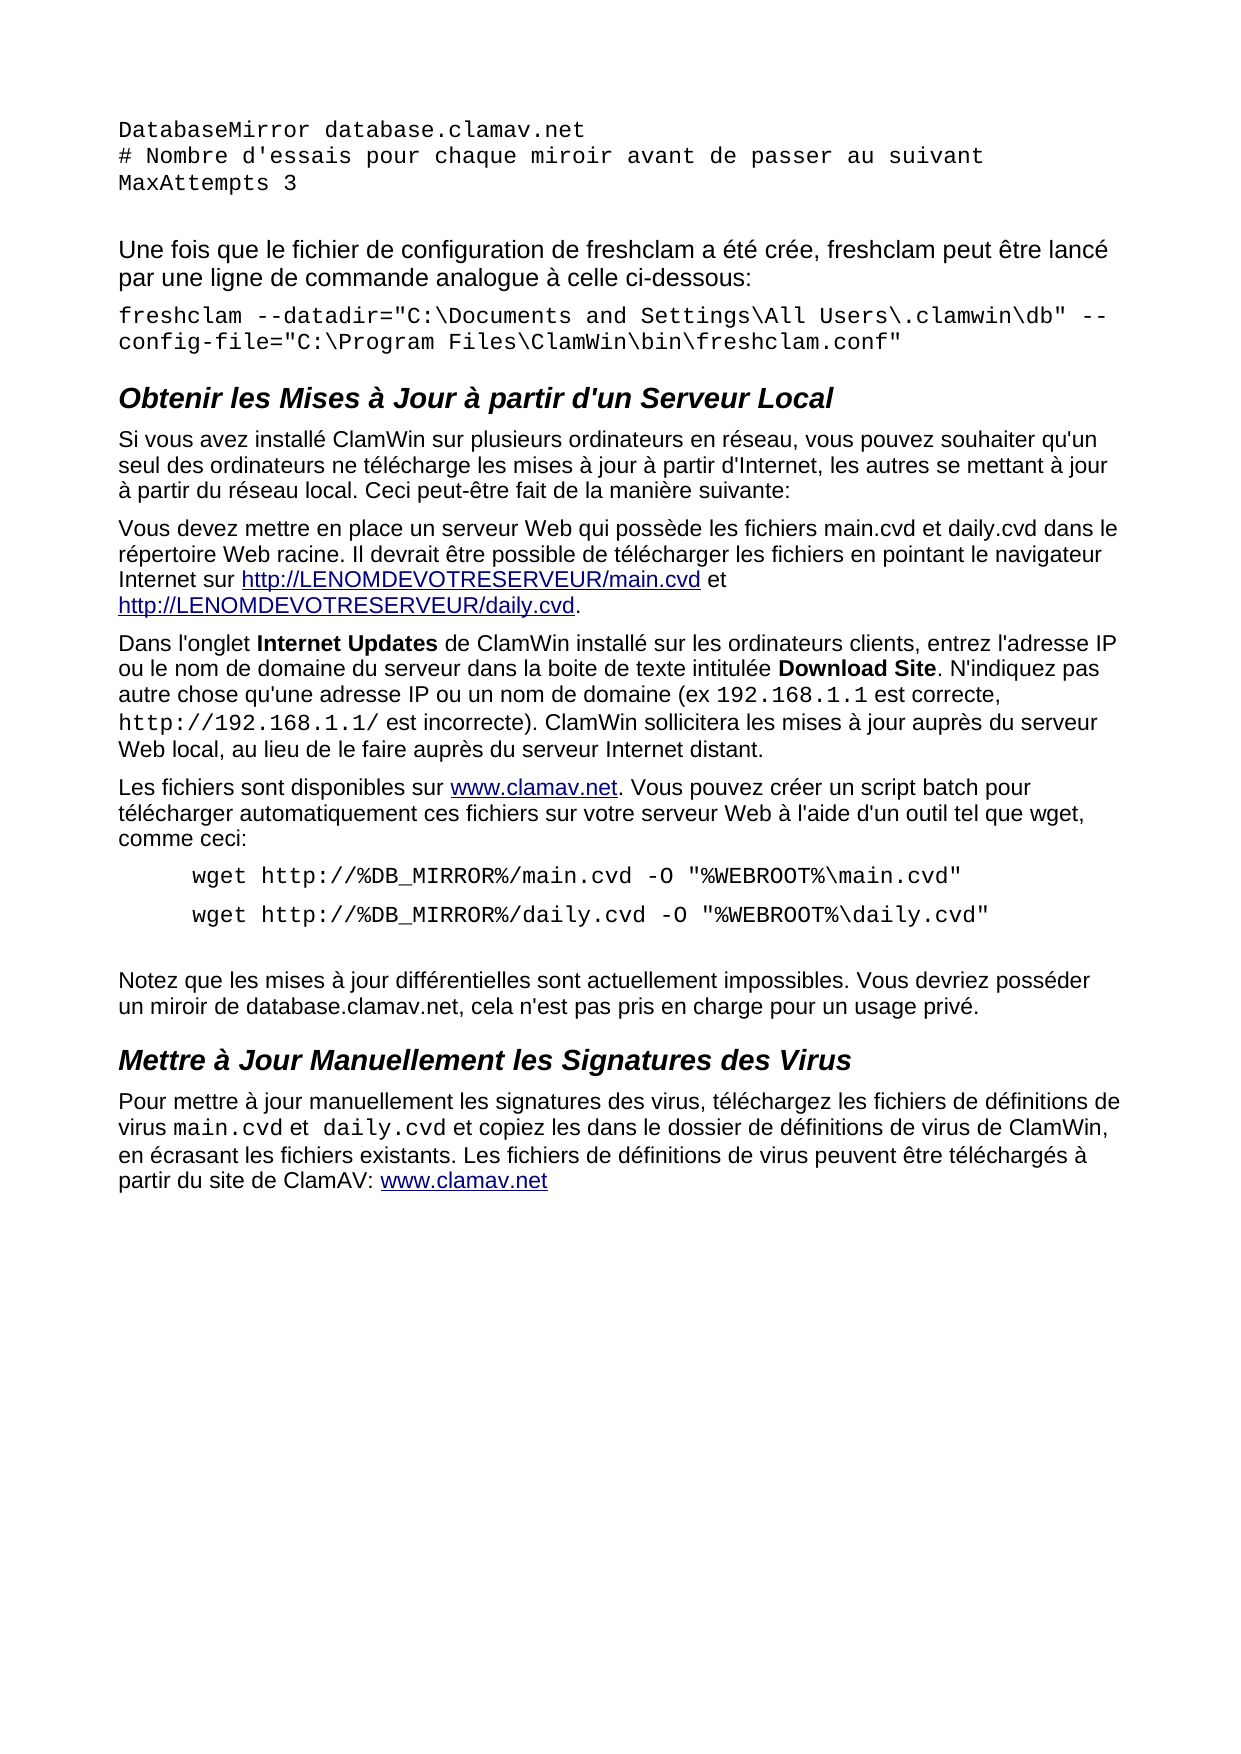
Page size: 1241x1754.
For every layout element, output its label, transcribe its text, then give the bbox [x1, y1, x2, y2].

text wget http://%DB_MIRROR%/daily.cvd -O "%WEBROOT%\daily.cvd" [118, 903, 1122, 929]
text Pour mettre à jour manuellement les signatures des virus, téléchargez les fichiers de définitions de virus main.cvd et daily.cvd et copiez les dans le dossier de définitions de virus de ClamWin, en écrasant les fichiers existants. Les fichiers de définitions de virus peuvent être téléchargés à partir du site de ClamAV: www.clamav.net [118, 1089, 1122, 1193]
text Une fois que le fichier de configuration de freshclam a été crée, freshclam peut être lancé par une ligne de commande analogue à celle ci-dessous: [118, 236, 1122, 292]
subtitle Obtenir les Mises à Jour à partir d'un Serveur Local [118, 382, 1122, 414]
text freshclam --datadir="C:\Documents and Settings\All Users\.clamwin\db" --config-file="C:\Program Files\ClamWin\bin\freshclam.conf" [118, 304, 1122, 357]
text Si vous avez installé ClamWin sur plusieurs ordinateurs en réseau, vous pouvez souhaiter qu'un seul des ordinateurs ne télécharge les mises à jour à partir d'Internet, les autres se mettant à jour à partir du réseau local. Ceci peut-être fait de la manière suivante: [118, 427, 1122, 503]
subtitle Mettre à Jour Manuellement les Signatures des Virus [118, 1044, 1122, 1077]
text MaxAttempts 3 [118, 171, 1122, 197]
text wget http://%DB_MIRROR%/main.cvd -O "%WEBROOT%\main.cvd" [118, 864, 1122, 890]
text Vous devez mettre en place un serveur Web qui possède les fichiers main.cvd et daily.cvd dans le répertoire Web racine. Il devrait être possible de télécharger les fichiers en pointant le navigateur Internet sur http://LENOMDEVOTRESERVEUR/main.cvd et http://LENOMDEVOTRESERVEUR/daily.cvd. [118, 516, 1122, 618]
text # Nombre d'essais pour chaque miroir avant de passer au suivant [118, 144, 1122, 171]
text Dans l'onglet Internet Updates de ClamWin installé sur les ordinateurs clients, entrez l'adresse IP ou le nom de domaine du serveur dans la boite de texte intitulée Download Site. N'indiquez pas autre chose qu'une adresse IP ou un nom de domaine (ex 192.168.1.1 est correcte, http://192.168.1.1/ est incorrecte). ClamWin sollicitera les mises à jour auprès du serveur Web local, au lieu de le faire auprès du serveur Internet distant. [118, 631, 1122, 762]
text Notez que les mises à jour différentielles sont actuellement impossibles. Vous devriez posséder un miroir de database.clamav.net, cela n'est pas pris en charge pour un usage privé. [118, 968, 1122, 1019]
text DatabaseMirror database.clamav.net [118, 118, 1122, 144]
text Les fichiers sont disponibles sur www.clamav.net. Vous pouvez créer un script batch pour télécharger automatiquement ces fichiers sur votre serveur Web à l'aide d'un outil tel que wget, comme ceci: [118, 775, 1122, 852]
